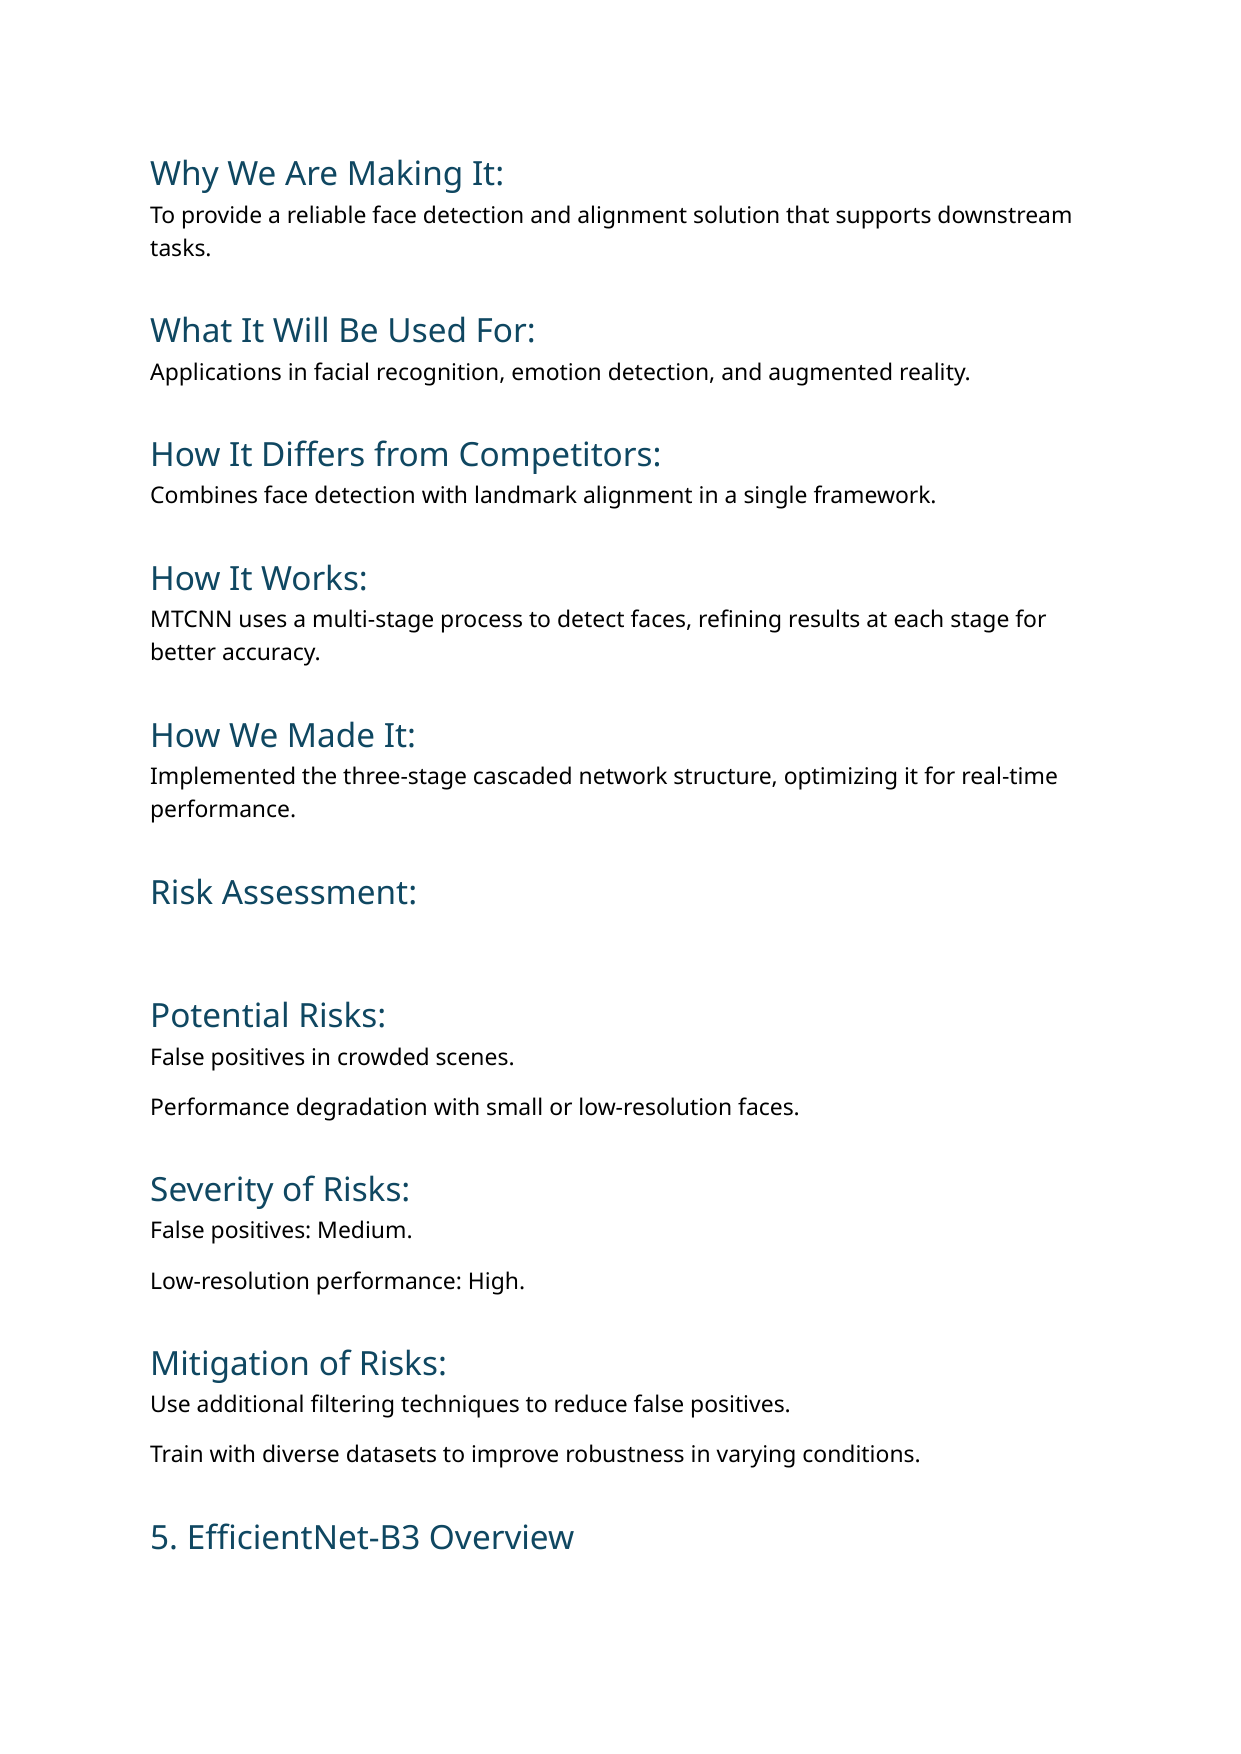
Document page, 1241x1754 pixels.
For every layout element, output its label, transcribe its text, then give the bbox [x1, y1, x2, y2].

subtitle How It Differs from Competitors: [150, 431, 1090, 476]
subtitle How We Made It: [150, 711, 1090, 757]
subtitle Why We Are Making It: [150, 150, 1090, 195]
text To provide a reliable face detection and alignment solution that supports downstream tasks. [150, 198, 1090, 263]
text Train with diverse datasets to improve robustness in varying conditions. [150, 1438, 1090, 1469]
text Low-resolution performance: High. [150, 1264, 1090, 1296]
subtitle Potential Risks: [150, 992, 1090, 1038]
text False positives in crowded scenes. [150, 1041, 1090, 1072]
text Combines face detection with landmark alignment in a single framework. [150, 479, 1090, 511]
text Use additional filtering techniques to reduce false positives. [150, 1388, 1090, 1419]
subtitle Severity of Risks: [150, 1166, 1090, 1211]
subtitle Risk Assessment: [150, 868, 1090, 914]
text Performance degradation with small or low-resolution faces. [150, 1091, 1090, 1122]
text Applications in facial recognition, emotion detection, and augmented reality. [150, 356, 1090, 387]
text Implemented the three-stage cascaded network structure, optimizing it for real-time performance. [150, 760, 1090, 825]
subtitle 5. EfficientNet-B3 Overview [150, 1513, 1090, 1559]
subtitle Mitigation of Risks: [150, 1340, 1090, 1385]
text MTCNN uses a multi-stage process to detect faces, refining results at each stage for better accuracy. [150, 603, 1090, 668]
text False positives: Medium. [150, 1214, 1090, 1246]
subtitle How It Works: [150, 554, 1090, 600]
subtitle What It Will Be Used For: [150, 307, 1090, 352]
